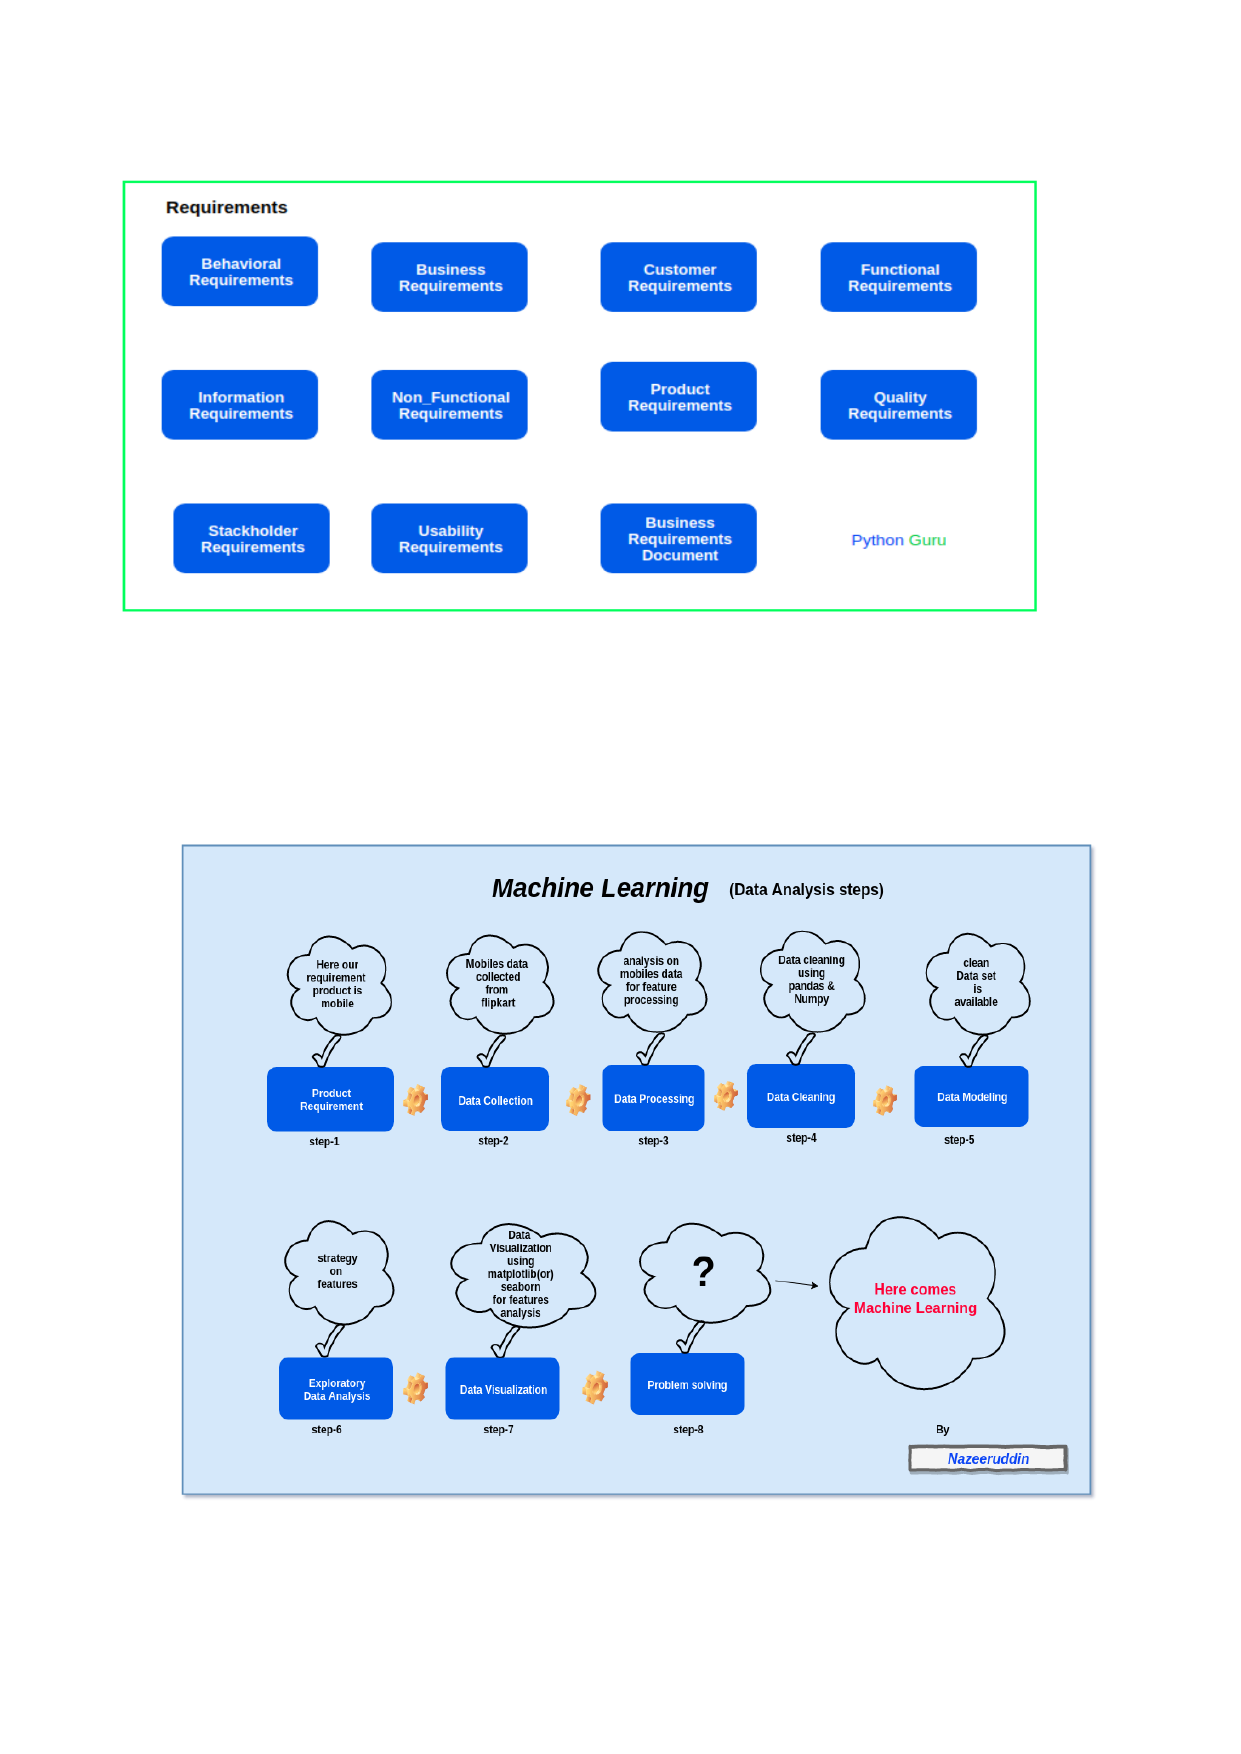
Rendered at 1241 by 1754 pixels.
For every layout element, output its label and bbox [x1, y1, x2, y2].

picture [60, 140, 1093, 658]
picture [90, 806, 1171, 1520]
